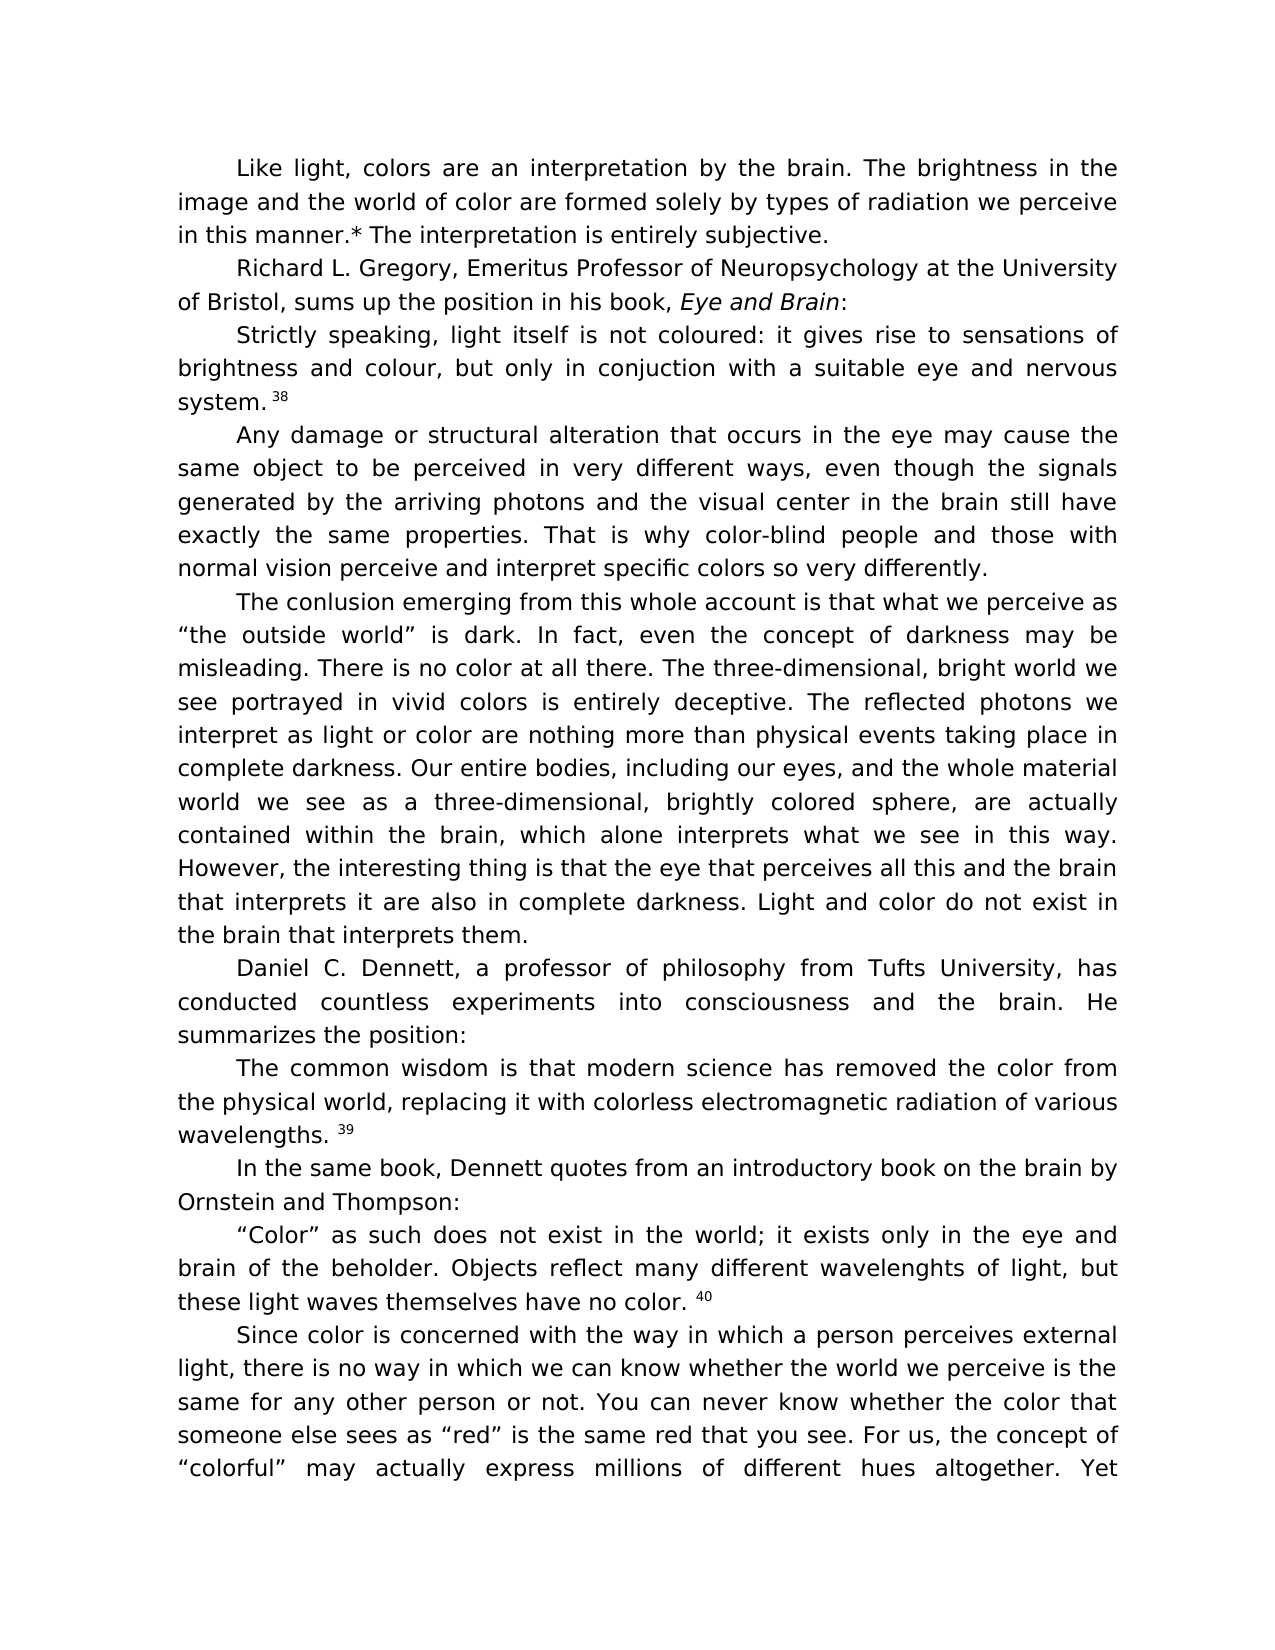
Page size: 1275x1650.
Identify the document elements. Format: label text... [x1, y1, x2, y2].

text Since color is concerned with the way in which a person perceives external light, there is no way in which we can know whether the world we perceive is the same for any other person or not. You can never know whether the color that someone else sees as “red” is the same red that you see. For us, the concept of “colorful” may actually express millions of different hues altogether. Yet [177, 1317, 1119, 1483]
text Daniel C. Dennett, a professor of philosophy from Tufts University, has conducted countless experiments into consciousness and the brain. He summarizes the position: [177, 950, 1119, 1050]
text Like light, colors are an interpretation by the brain. The brightness in the image and the world of color are formed solely by types of radiation we perceive in this manner.* The interpretation is entirely subjective. [177, 150, 1119, 250]
text Richard L. Gregory, Emeritus Professor of Neuropsychology at the University of Bristol, sums up the position in his book, Eye and Brain: [177, 250, 1119, 317]
text The common wisdom is that modern science has removed the color from the physical world, replacing it with colorless electromagnetic radiation of various wavelengths. 39 [177, 1050, 1119, 1150]
text The conlusion emerging from this whole account is that what we perceive as “the outside world” is dark. In fact, even the concept of darkness may be misleading. There is no color at all there. The three-dimensional, bright world we see portrayed in vivid colors is entirely deceptive. The reflected photons we interpret as light or color are nothing more than physical events taking place in complete darkness. Our entire bodies, including our eyes, and the whole material world we see as a three-dimensional, brightly colored sphere, are actually contained within the brain, which alone interprets what we see in this way. However, the interesting thing is that the eye that perceives all this and the brain that interprets it are also in complete darkness. Light and color do not exist in the brain that interprets them. [177, 583, 1119, 950]
text Strictly speaking, light itself is not coloured: it gives rise to sensations of brightness and colour, but only in conjuction with a suitable eye and nervous system. 38 [177, 317, 1119, 417]
text “Color” as such does not exist in the world; it exists only in the eye and brain of the beholder. Objects reflect many different wavelenghts of light, but these light waves themselves have no color. 40 [177, 1217, 1119, 1317]
text Any damage or structural alteration that occurs in the eye may cause the same object to be perceived in very different ways, even though the signals generated by the arriving photons and the visual center in the brain still have exactly the same properties. That is why color-blind people and those with normal vision perceive and interpret specific colors so very differently. [177, 417, 1119, 583]
text In the same book, Dennett quotes from an introductory book on the brain by Ornstein and Thompson: [177, 1150, 1119, 1217]
